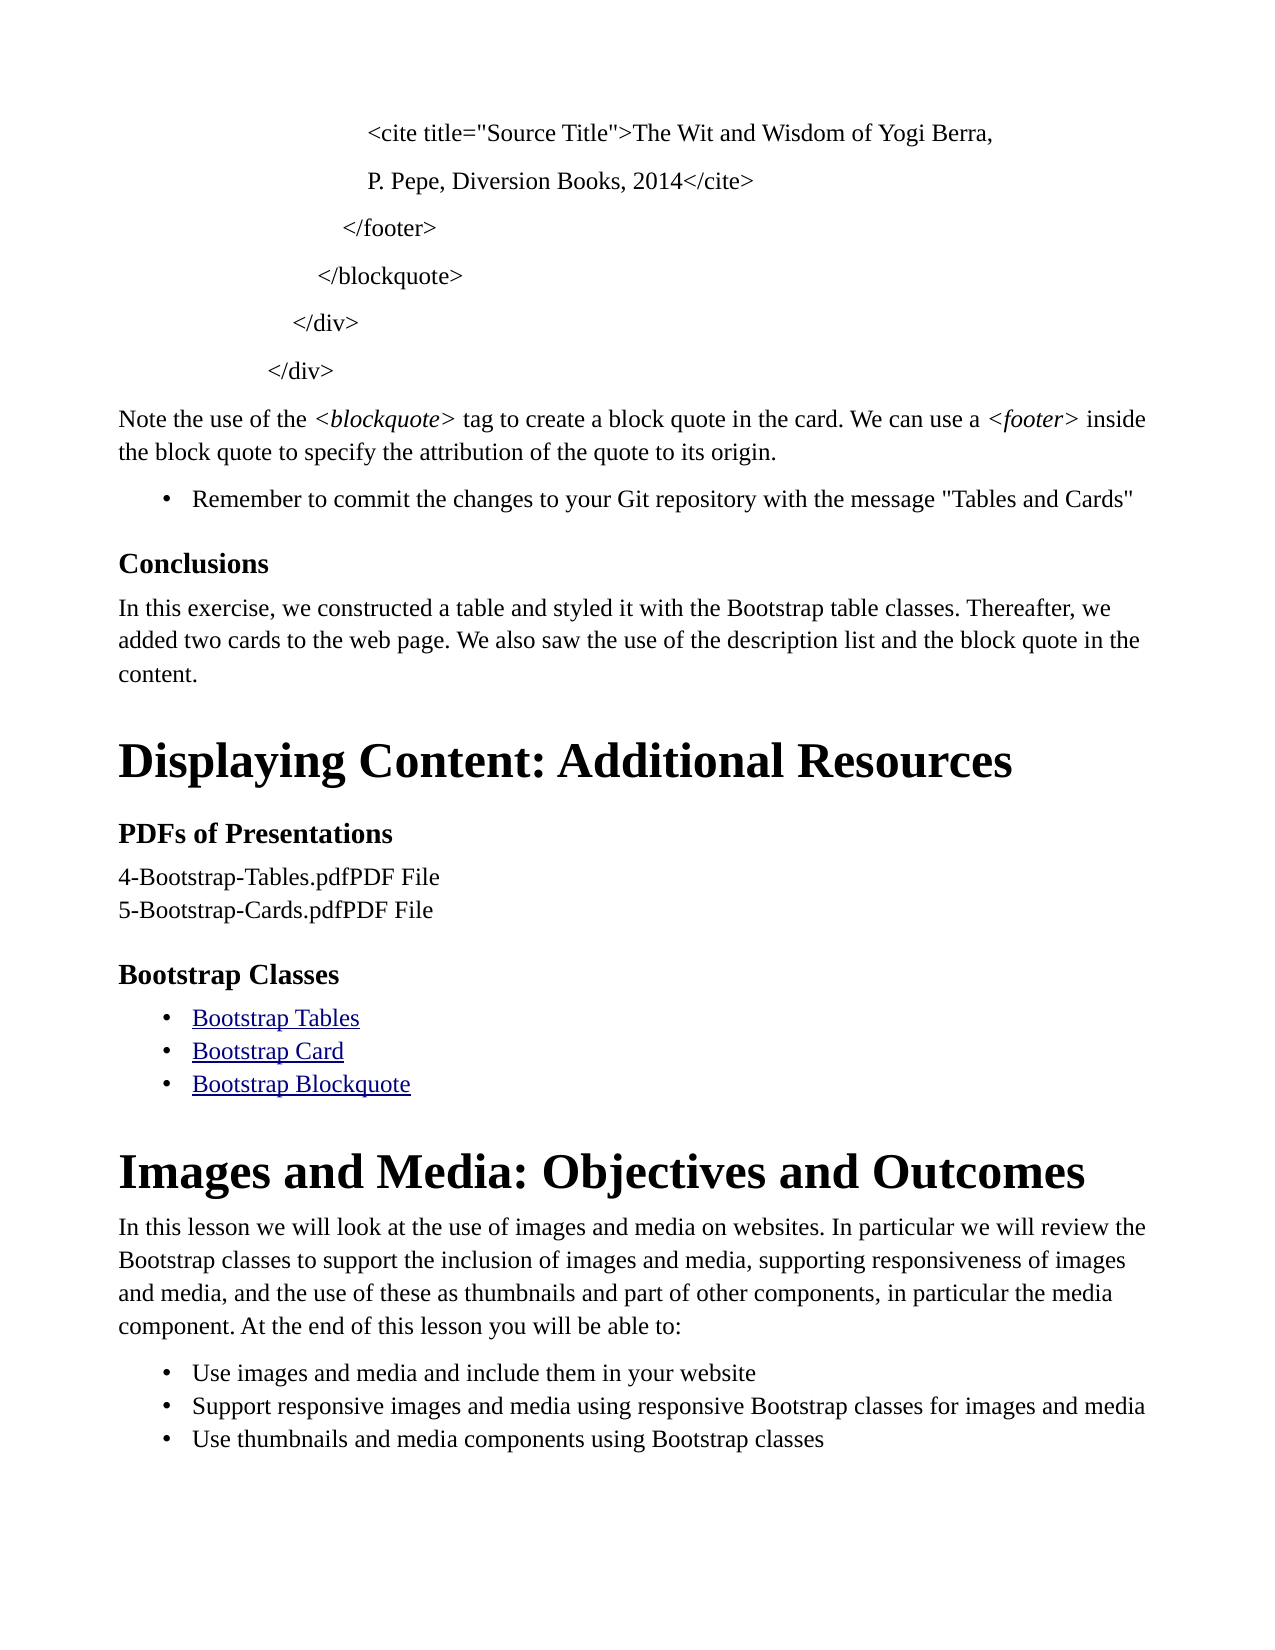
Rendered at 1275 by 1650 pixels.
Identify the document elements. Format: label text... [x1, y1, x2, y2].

text In this exercise, we constructed a table and styled it with the Bootstrap table classes. Thereafter, we added two cards to the web page. We also saw the use of the description list and the block quote in the content. [118, 593, 1157, 687]
list Bootstrap Card [162, 1036, 1157, 1065]
subtitle PDFs of Presentations [118, 816, 1157, 849]
text Note the use of the <blockquote> tag to create a block quote in the card. We can use a <footer> inside the block quote to specify the attribution of the quote to its origin. [118, 404, 1157, 466]
subtitle Displaying Content: Additional Resources [118, 731, 1157, 789]
text </blockquote> [192, 261, 1157, 290]
list Use images and media and include them in your website [162, 1358, 1157, 1387]
text In this lesson we will look at the use of images and media on websites. In particular we will review the Bootstrap classes to support the inclusion of images and media, supporting responsiveness of images and media, and the use of these as thumbnails and part of other components, in particular the media component. At the end of this lesson you will be able to: [118, 1212, 1157, 1339]
text P. Pepe, Diversion Books, 2014</cite> [192, 166, 1157, 194]
list Bootstrap Tables [162, 1003, 1157, 1032]
text <cite title="Source Title">The Wit and Wisdom of Yogi Berra, [192, 118, 1157, 147]
list Bootstrap Blockquote [162, 1069, 1157, 1098]
text </div> [192, 356, 1157, 385]
text </footer> [192, 213, 1157, 242]
list Use thumbnails and media components using Bootstrap classes [162, 1424, 1157, 1453]
subtitle Bootstrap Classes [118, 957, 1157, 991]
text 5-Bootstrap-Cards.pdfPDF File [118, 895, 1157, 924]
list Support responsive images and media using responsive Bootstrap classes for images and media [162, 1391, 1157, 1420]
text </div> [192, 308, 1157, 337]
list Remember to commit the changes to your Git repository with the message "Tables and Cards" [162, 484, 1157, 513]
subtitle Images and Media: Objectives and Outcomes [118, 1142, 1157, 1199]
text 4-Bootstrap-Tables.pdfPDF File [118, 862, 1157, 891]
subtitle Conclusions [118, 547, 1157, 580]
